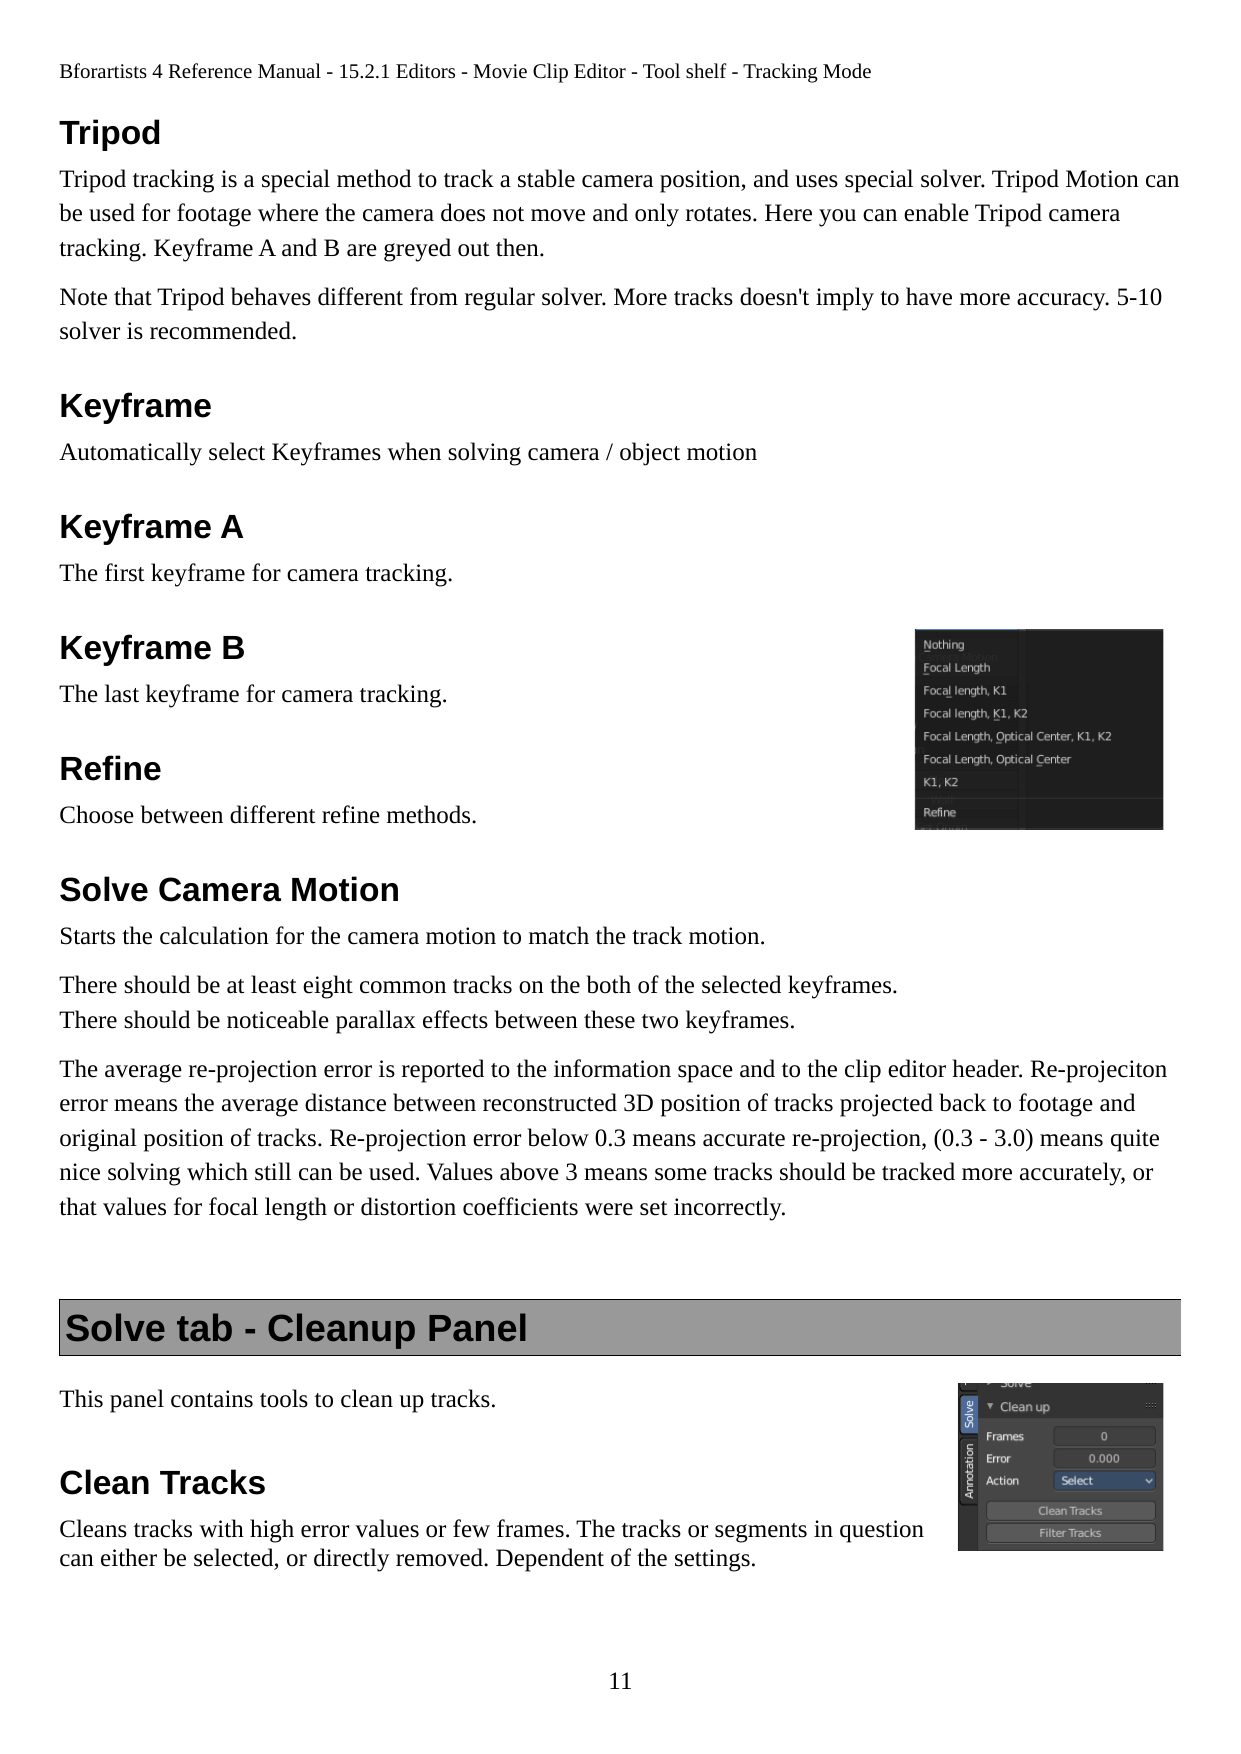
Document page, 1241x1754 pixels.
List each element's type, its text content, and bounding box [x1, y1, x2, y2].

subtitle [1164, 749, 1181, 788]
text The last keyframe for camera tracking. [59, 679, 914, 708]
subtitle Clean Tracks [59, 1463, 957, 1501]
subtitle Refine [59, 749, 914, 788]
text The first keyframe for camera tracking. [59, 558, 1181, 587]
picture [914, 629, 1164, 830]
text Choose between different refine methods. [59, 800, 914, 829]
text Cleans tracks with high error values or few frames. The tracks or segments in question can either be selected, or directly removed. Dependent of the settings. [59, 1514, 1181, 1571]
subtitle Solve Camera Motion [59, 870, 1181, 909]
text Automatically select Keyframes when solving camera / object motion [59, 437, 1181, 466]
subtitle [1164, 1463, 1181, 1501]
picture [957, 1383, 1164, 1551]
text Note that Tripod behaves different from regular solver. More tracks doesn't imply to have more accuracy. 5-10 solver is recommended. [59, 282, 1181, 345]
subtitle Keyframe [59, 386, 1181, 425]
text There should be noticeable parallax effects between these two keyframes. [59, 1005, 1181, 1034]
table_header Solve tab - Cleanup Panel [60, 1300, 1181, 1355]
subtitle Keyframe A [59, 507, 1181, 546]
text There should be at least eight common tracks on the both of the selected keyframes. [59, 971, 1181, 999]
text This panel contains tools to clean up tracks. [59, 1384, 957, 1413]
subtitle Keyframe B [59, 628, 1181, 667]
text Tripod tracking is a special method to track a stable camera position, and uses special solver. Tripod Motion can be used for footage where the camera does not move and only rotates. Here you can enable Tripod camera tracking. Keyframe A and B are greyed out then. [59, 164, 1181, 261]
text The average re-projection error is reported to the information space and to the clip editor header. Re-projeciton error means the average distance between reconstructed 3D position of tracks projected back to footage and original position of tracks. Re-projection error below 0.3 means accurate re-projection, (0.3 - 3.0) means quite nice solving which still can be used. Values above 3 means some tracks should be tracked more accurately, or that values for focal length or distortion coefficients were set incorrectly. [59, 1054, 1181, 1221]
subtitle Tripod [59, 113, 1181, 151]
text Starts the calculation for the camera motion to match the track motion. [59, 921, 1181, 950]
